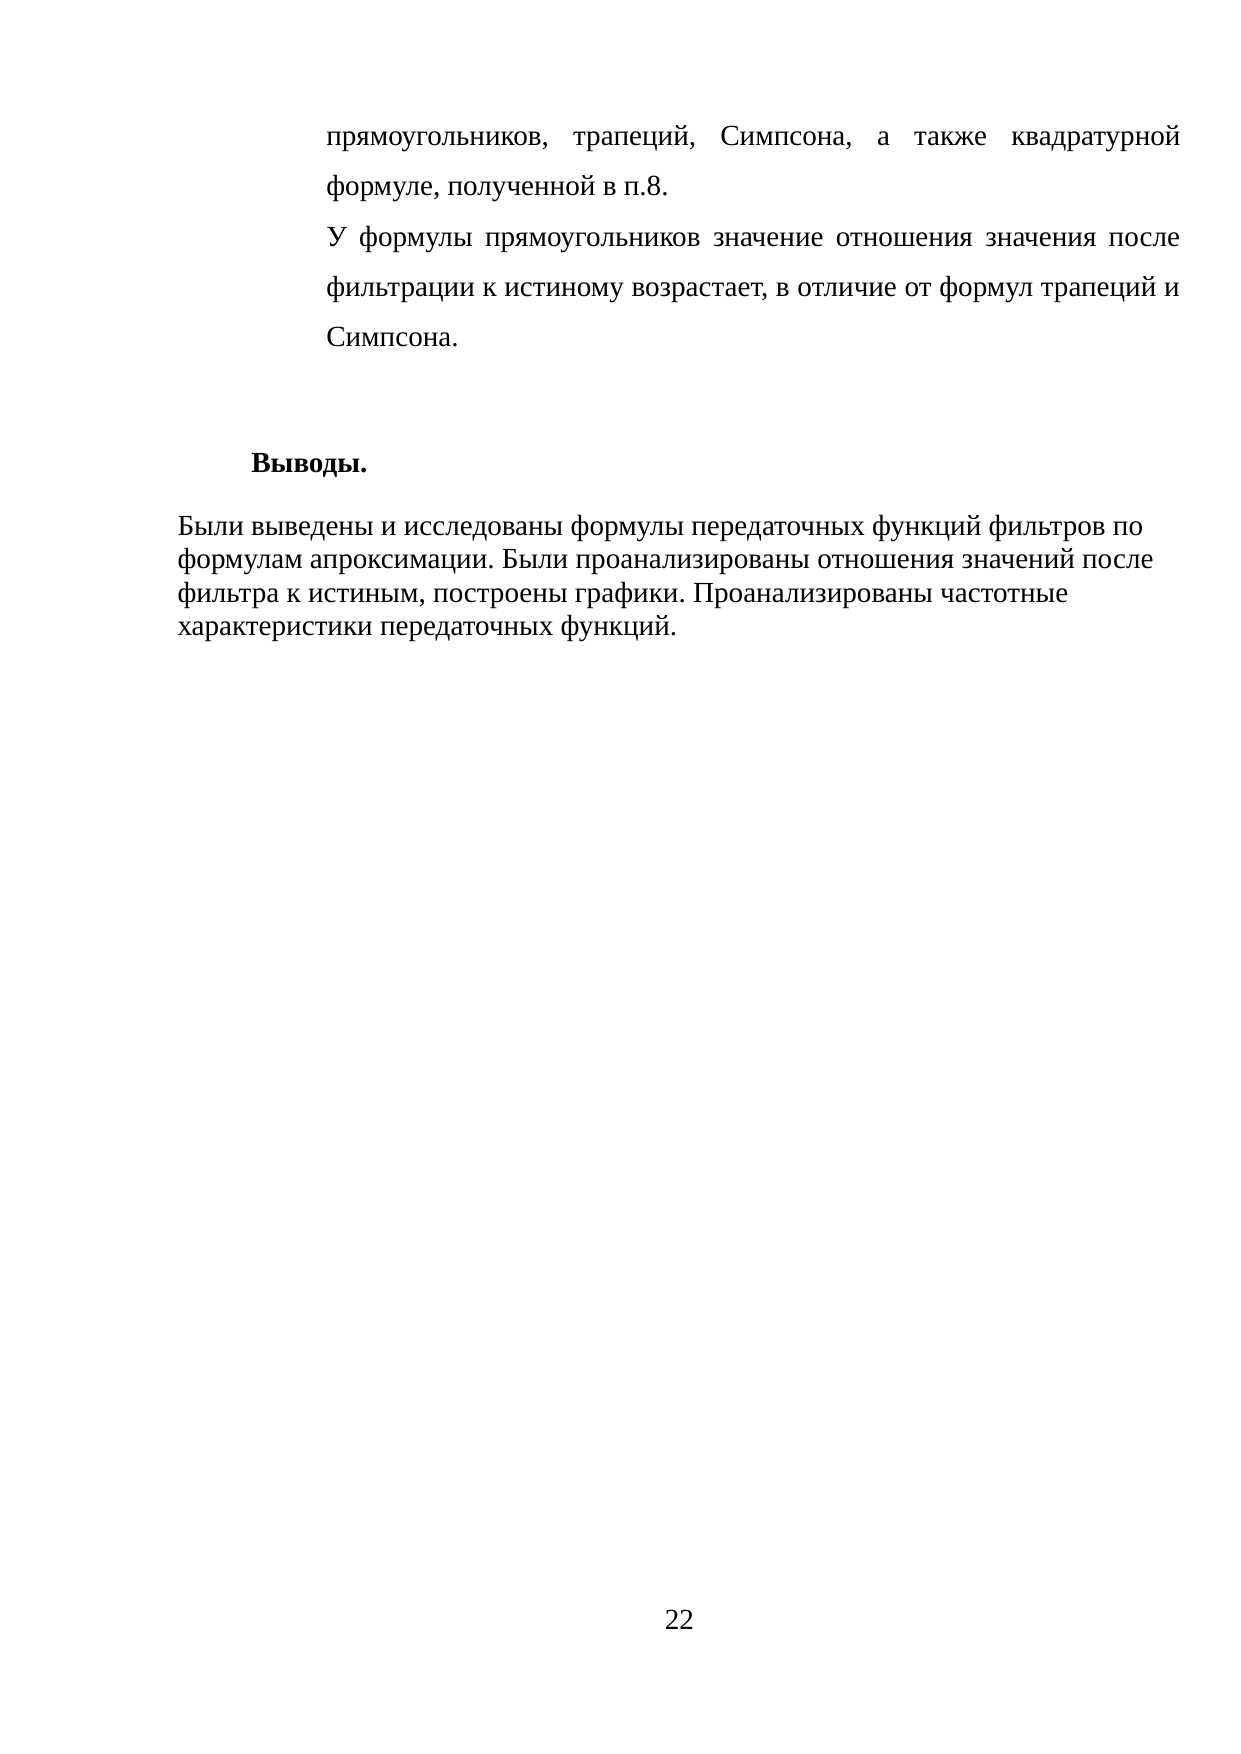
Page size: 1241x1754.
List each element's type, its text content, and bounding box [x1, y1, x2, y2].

list У формулы прямоугольников значение отношения значения после фильтрации к истиному возрастает, в отличие от формул трапеций и Симпсона. [288, 219, 1181, 353]
subtitle Выводы. [177, 445, 1181, 478]
text Были выведены и исследованы формулы передаточных функций фильтров по формулам апроксимации. Были проанализированы отношения значений после фильтра к истиным, построены графики. Проанализированы частотные характеристики передаточных функций. [177, 508, 1181, 642]
list прямоугольников, трапеций, Симпсона, а также квадратурной формуле, полученной в п.8. [288, 118, 1181, 202]
